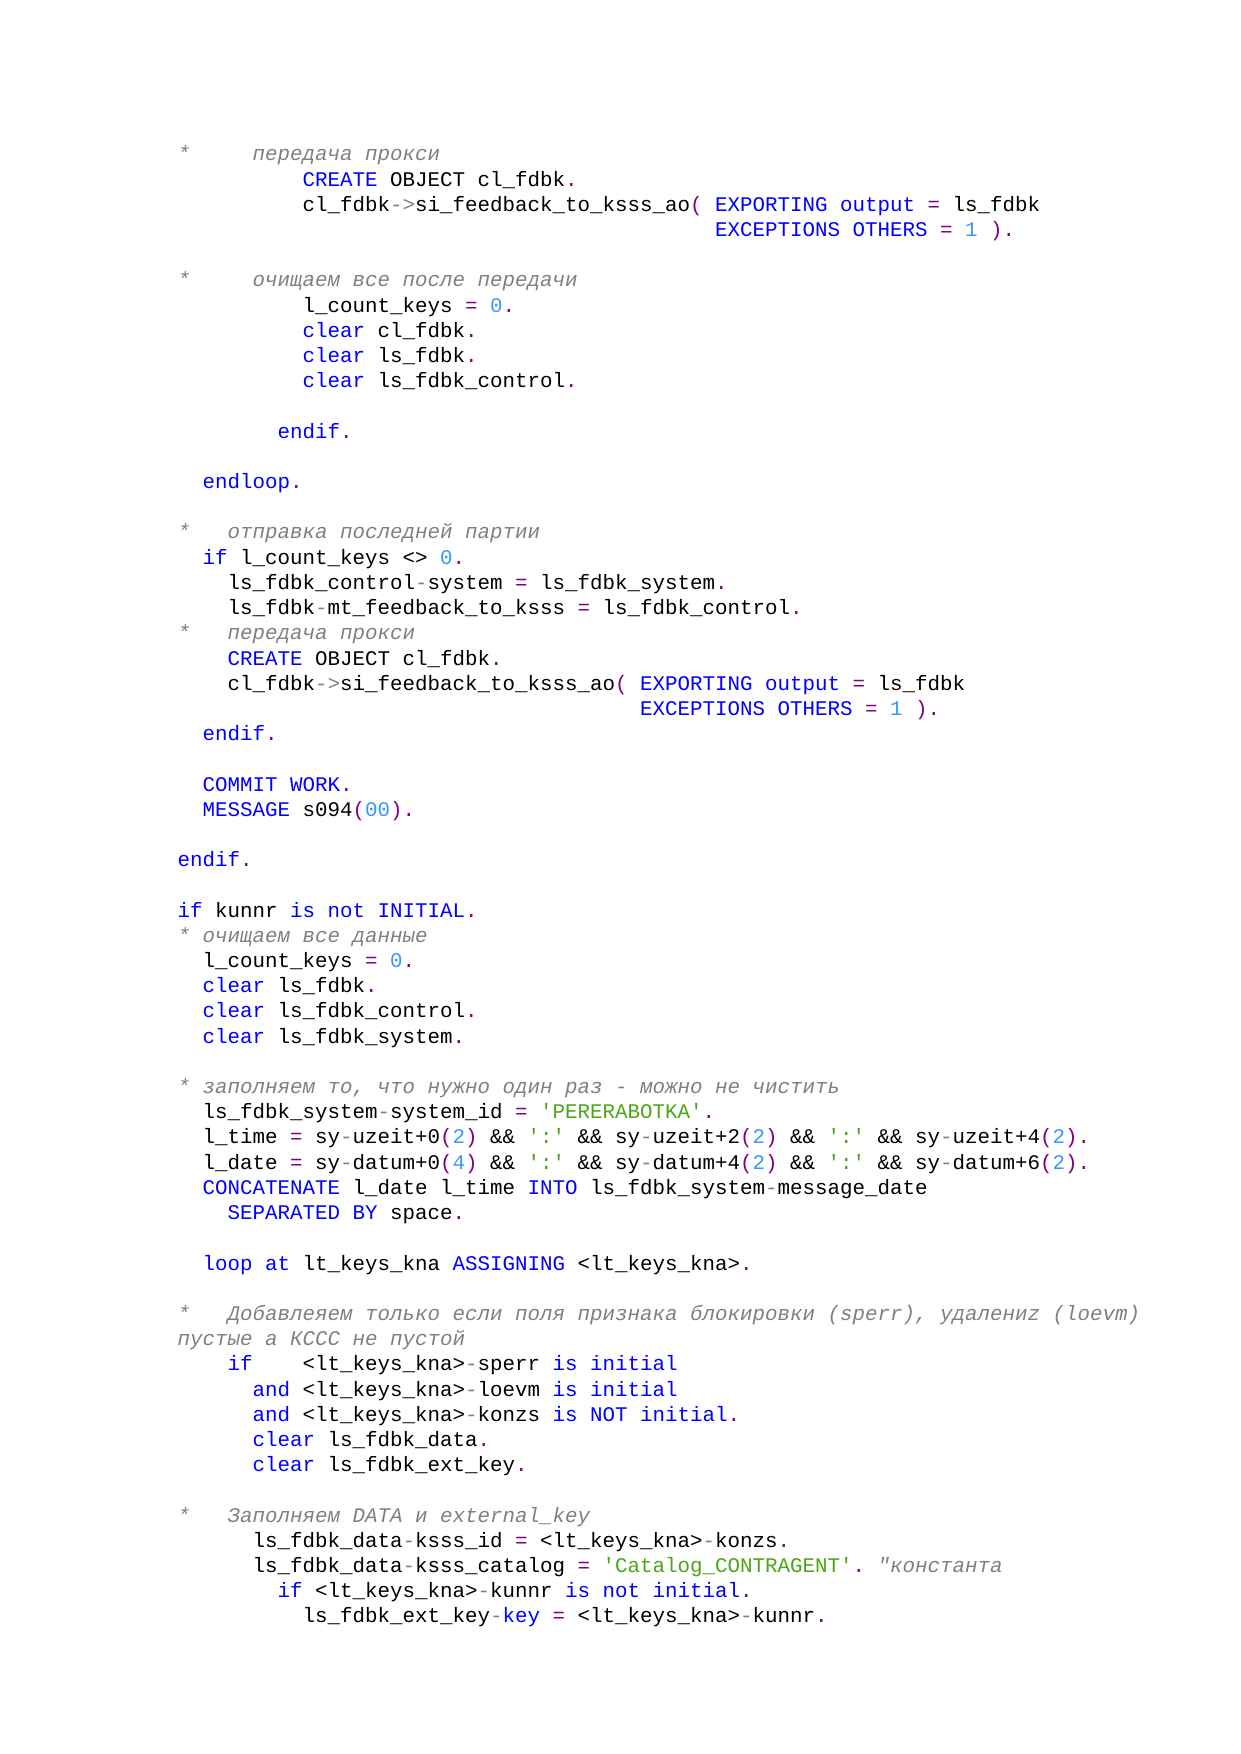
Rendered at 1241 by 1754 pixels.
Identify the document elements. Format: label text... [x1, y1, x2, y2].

text * передача прокси CREATE OBJECT cl_fdbk. cl_fdbk->si_feedback_to_ksss_ao( EXPORTING output = ls_fdbk EXCEPTIONS OTHERS = 1 ). * очищаем все после передачи l_count_keys = 0. clear cl_fdbk. clear ls_fdbk. clear ls_fdbk_control. endif. endloop. * отправка последней партии if l_count_keys <> 0. ls_fdbk_control-system = ls_fdbk_system. ls_fdbk-mt_feedback_to_ksss = ls_fdbk_control. * передача прокси CREATE OBJECT cl_fdbk. cl_fdbk->si_feedback_to_ksss_ao( EXPORTING output = ls_fdbk EXCEPTIONS OTHERS = 1 ). endif. COMMIT WORK. MESSAGE s094(00). endif. if kunnr is not INITIAL. * очищаем все данные l_count_keys = 0. clear ls_fdbk. clear ls_fdbk_control. clear ls_fdbk_system. * заполняем то, что нужно один раз - можно не чистить ls_fdbk_system-system_id = 'PERERABOTKA'. l_time = sy-uzeit+0(2) && ':' && sy-uzeit+2(2) && ':' && sy-uzeit+4(2). l_date = sy-datum+0(4) && ':' && sy-datum+4(2) && ':' && sy-datum+6(2). CONCATENATE l_date l_time INTO ls_fdbk_system-message_date SEPARATED BY space. loop at lt_keys_kna ASSIGNING <lt_keys_kna>. * Добавлеяем только если поля признака блокировки (sperr), удалениz (loevm) пустые а КССС не пустой if <lt_keys_kna>-sperr is initial and <lt_keys_kna>-loevm is initial and <lt_keys_kna>-konzs is NOT initial. clear ls_fdbk_data. clear ls_fdbk_ext_key. * Заполняем DATA и external_key ls_fdbk_data-ksss_id = <lt_keys_kna>-konzs. ls_fdbk_data-ksss_catalog = 'Catalog_CONTRAGENT'. "константа if <lt_keys_kna>-kunnr is not initial. ls_fdbk_ext_key-key = <lt_keys_kna>-kunnr. [177, 118, 1152, 1629]
